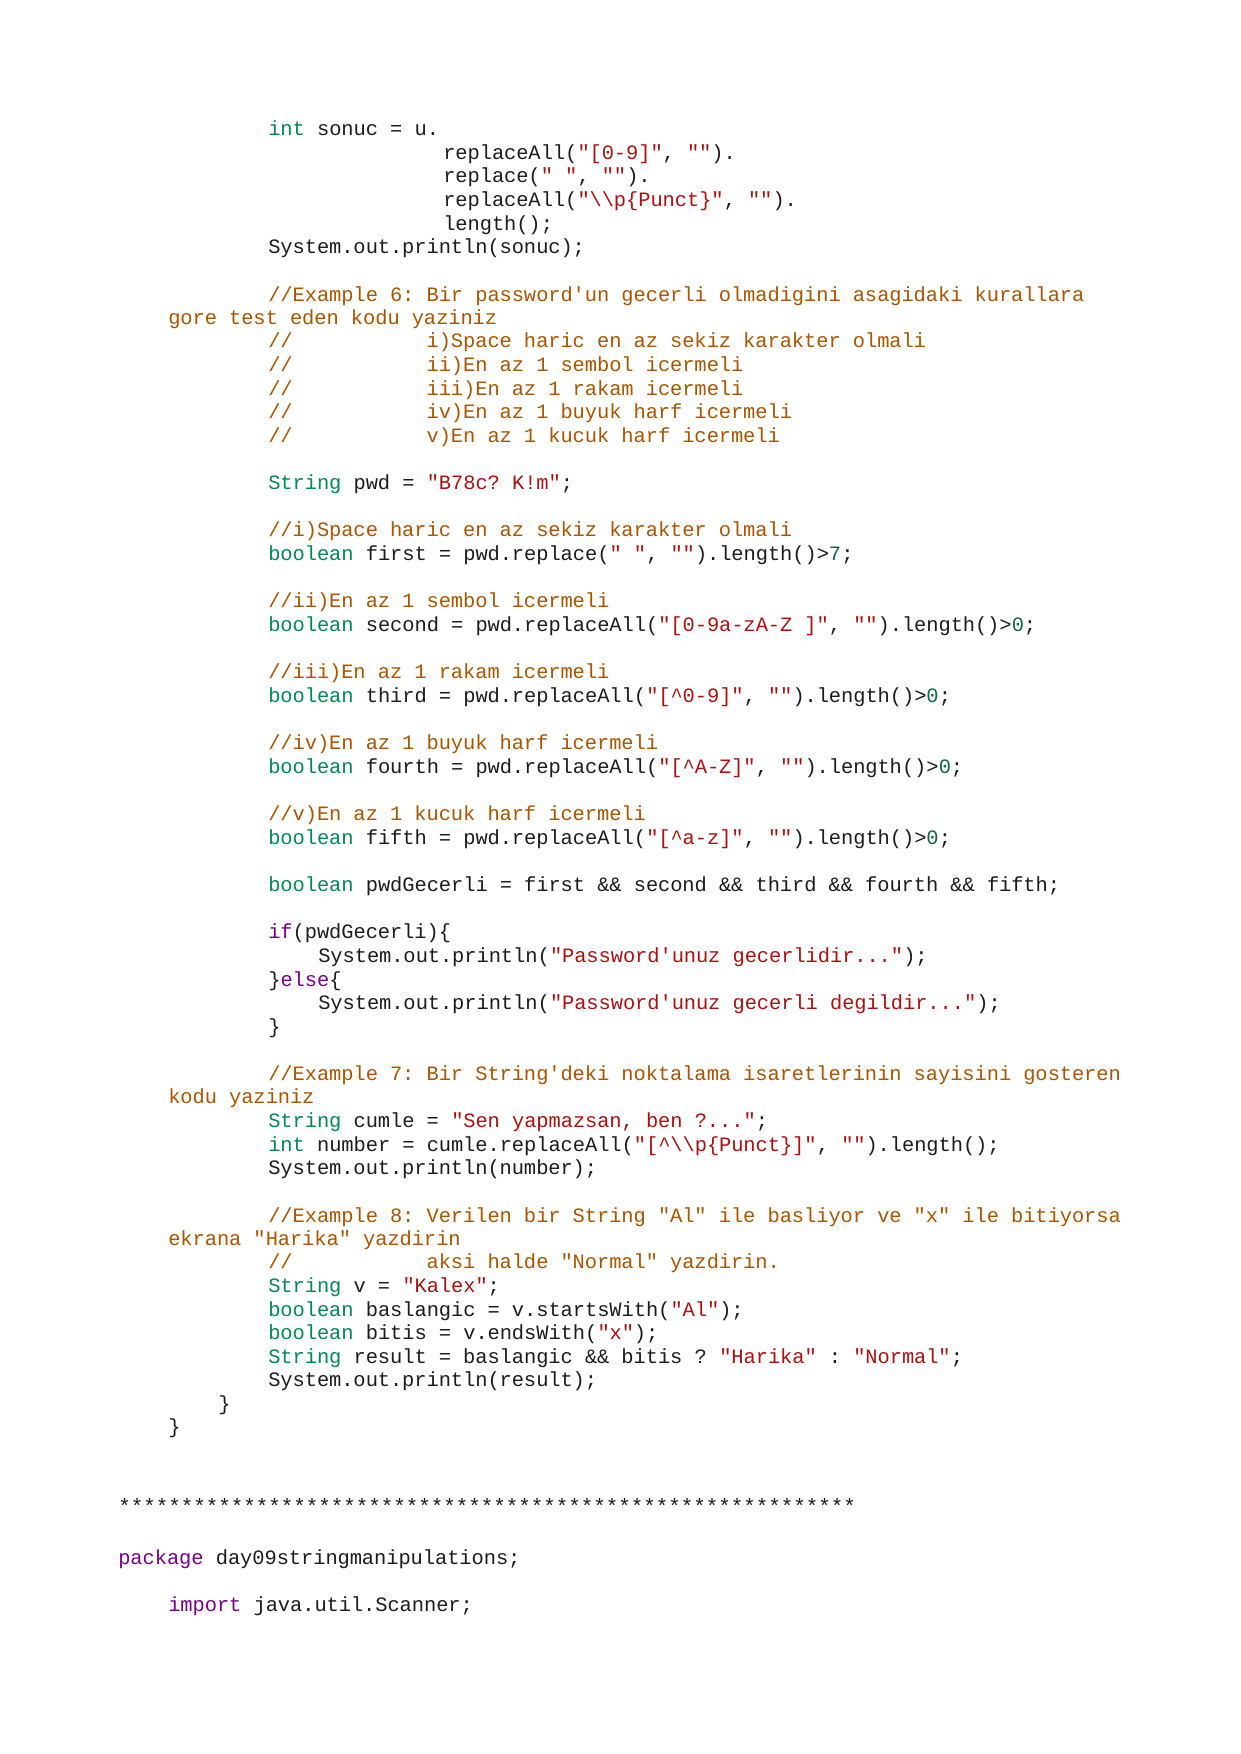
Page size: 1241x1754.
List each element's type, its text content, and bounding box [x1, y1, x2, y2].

text System.out.println(number); [168, 1157, 1122, 1181]
text // i)Space haric en az sekiz karakter olmali [168, 330, 1122, 354]
text System.out.println("Password'unuz gecerli degildir..."); [168, 992, 1122, 1016]
text String result = baslangic && bitis ? "Harika" : "Normal"; [168, 1346, 1122, 1369]
text int number = cumle.replaceAll("[^\\p{Punct}]", "").length(); [168, 1134, 1122, 1157]
text ​ [168, 567, 1122, 590]
text boolean first = pwd.replace(" ", "").length()>7; [168, 543, 1122, 567]
text System.out.println(sonuc); [168, 236, 1122, 260]
text }else{ [168, 969, 1122, 992]
text ​ [168, 638, 1122, 661]
text boolean fourth = pwd.replaceAll("[^A-Z]", "").length()>0; [168, 756, 1122, 779]
text //iii)En az 1 rakam icermeli [168, 661, 1122, 685]
text ​ [168, 709, 1122, 732]
text } [168, 1417, 1122, 1440]
text // iii)En az 1 rakam icermeli [168, 378, 1122, 401]
text String pwd = "B78c? K!m"; [168, 472, 1122, 496]
text ​ [168, 496, 1122, 519]
text // iv)En az 1 buyuk harf icermeli [168, 401, 1122, 425]
text if(pwdGecerli){ [168, 921, 1122, 945]
text String cumle = "Sen yapmazsan, ben ?..."; [168, 1110, 1122, 1134]
text String v = "Kalex"; [168, 1275, 1122, 1298]
text boolean fifth = pwd.replaceAll("[^a-z]", "").length()>0; [168, 827, 1122, 851]
text System.out.println(result); [168, 1369, 1122, 1393]
text replaceAll("[0-9]", ""). [168, 142, 1122, 165]
text //v)En az 1 kucuk harf icermeli [168, 803, 1122, 827]
text boolean pwdGecerli = first && second && third && fourth && fifth; [168, 874, 1122, 898]
text //iv)En az 1 buyuk harf icermeli [168, 732, 1122, 756]
text import java.util.Scanner; [168, 1594, 1122, 1617]
text ​ [168, 448, 1122, 472]
text //Example 7: Bir String'deki noktalama isaretlerinin sayisini gosteren kodu yaziniz [168, 1063, 1122, 1110]
text ​ [168, 1181, 1122, 1204]
text // v)En az 1 kucuk harf icermeli [168, 425, 1122, 448]
text replace(" ", ""). [168, 165, 1122, 189]
text *********************************************************** [118, 1496, 1122, 1519]
text boolean bitis = v.endsWith("x"); [168, 1322, 1122, 1346]
text } [168, 1016, 1122, 1040]
text ​ [168, 1571, 1122, 1594]
text package day09stringmanipulations; [118, 1547, 1122, 1571]
text ​ [168, 779, 1122, 803]
text boolean third = pwd.replaceAll("[^0-9]", "").length()>0; [168, 685, 1122, 709]
text //i)Space haric en az sekiz karakter olmali [168, 519, 1122, 543]
text ​ [168, 1040, 1122, 1063]
text //Example 6: Bir password'un gecerli olmadigini asagidaki kurallara gore test eden kodu yaziniz [168, 284, 1122, 330]
text //ii)En az 1 sembol icermeli [168, 590, 1122, 614]
text replaceAll("\\p{Punct}", ""). [168, 189, 1122, 213]
text boolean baslangic = v.startsWith("Al"); [168, 1298, 1122, 1322]
text System.out.println("Password'unuz gecerlidir..."); [168, 945, 1122, 969]
text ​ [168, 260, 1122, 284]
text //Example 8: Verilen bir String "Al" ile basliyor ve "x" ile bitiyorsa ekrana "Harika" yazdirin [168, 1204, 1122, 1251]
text // aksi halde "Normal" yazdirin. [168, 1251, 1122, 1275]
text ​ [168, 898, 1122, 921]
text int sonuc = u. [168, 118, 1122, 142]
text } [168, 1393, 1122, 1417]
text // ii)En az 1 sembol icermeli [168, 354, 1122, 378]
text boolean second = pwd.replaceAll("[0-9a-zA-Z ]", "").length()>0; [168, 614, 1122, 638]
text ​ [168, 851, 1122, 874]
text length(); [168, 213, 1122, 236]
